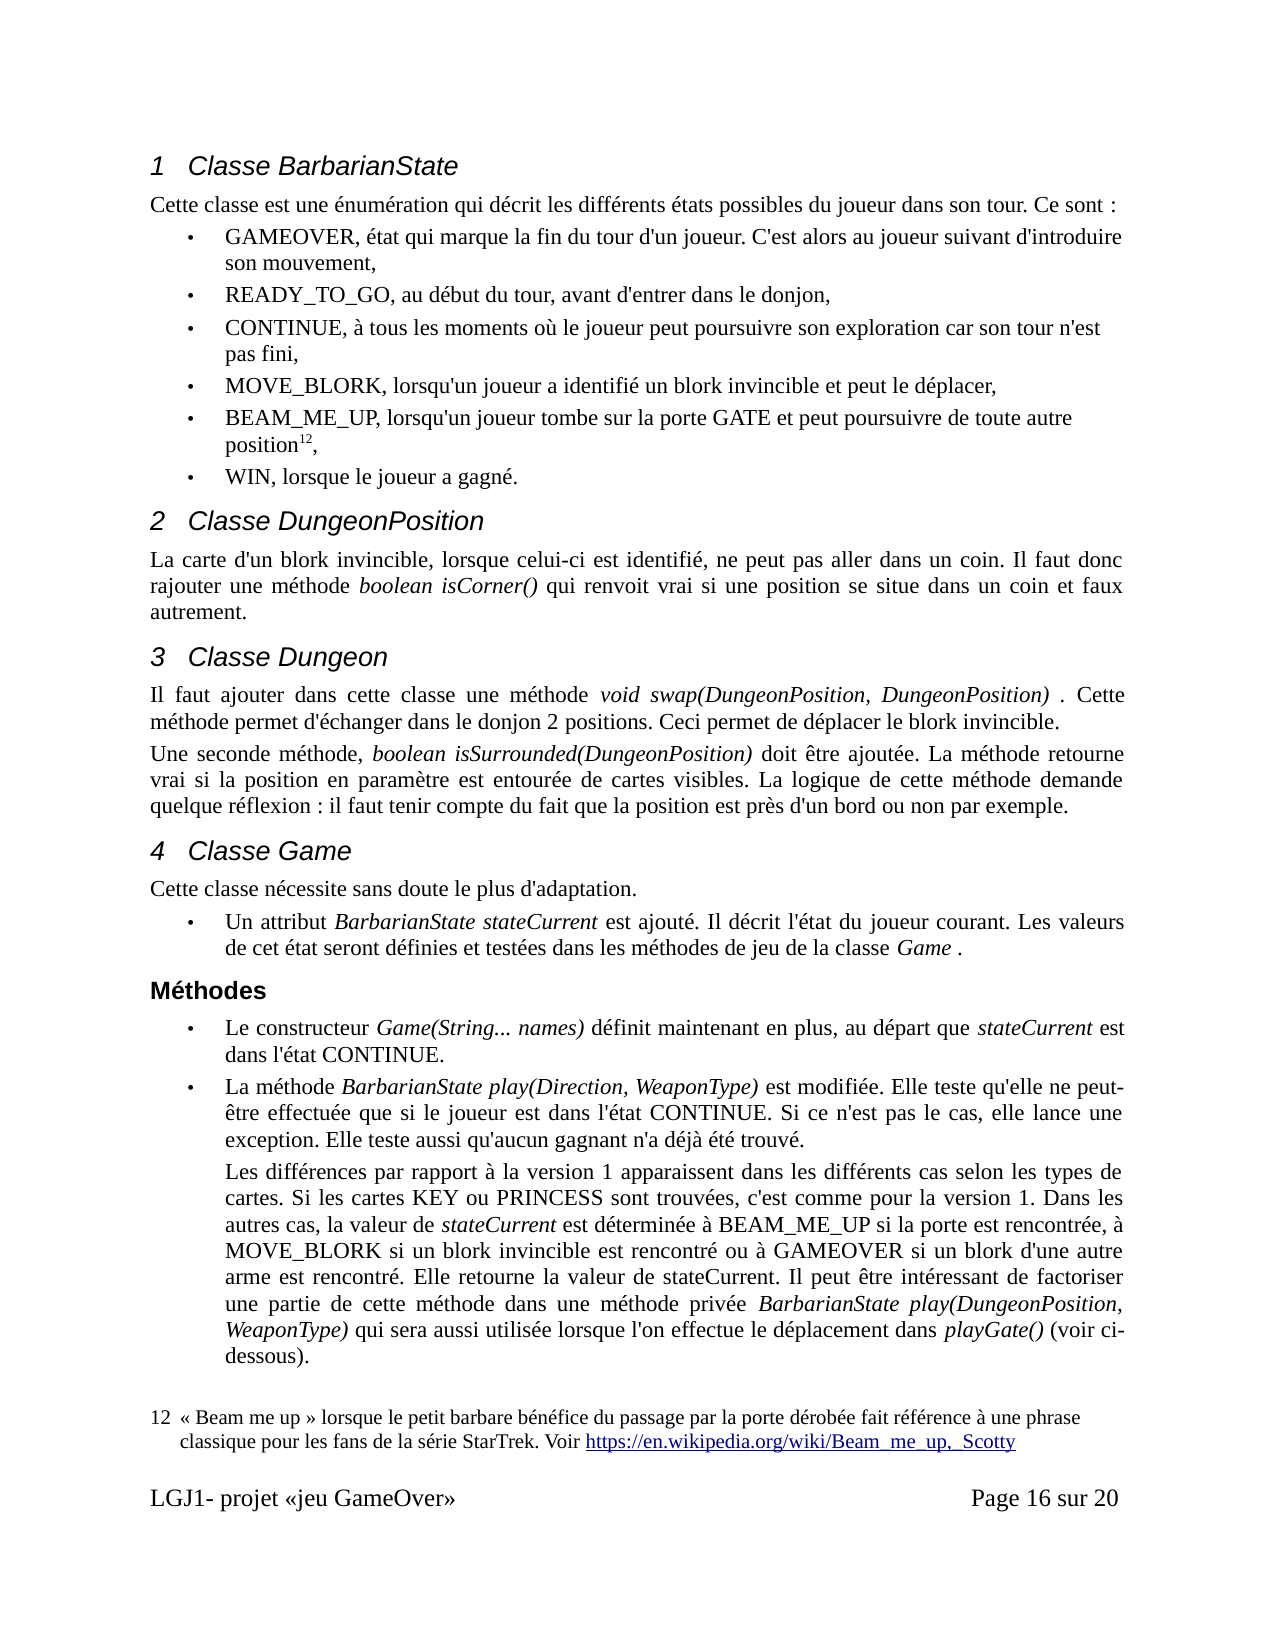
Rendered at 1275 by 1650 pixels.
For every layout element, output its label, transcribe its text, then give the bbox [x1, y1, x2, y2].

list Les différences par rapport à la version 1 apparaissent dans les différents cas selon les types de cartes. Si les cartes KEY ou PRINCESS sont trouvées, c'est comme pour la version 1. Dans les autres cas, la valeur de stateCurrent est déterminée à BEAM_ME_UP si la porte est rencontrée, à MOVE_BLORK si un blork invincible est rencontré ou à GAMEOVER si un blork d'une autre arme est rencontré. Elle retourne la valeur de stateCurrent. Il peut être intéressant de factoriser une partie de cette méthode dans une méthode privée BarbarianState play(DungeonPosition, WeaponType) qui sera aussi utilisée lorsque l'on effectue le déplacement dans playGate() (voir ci-dessous). [187, 1158, 1125, 1369]
list WIN, lorsque le joueur a gagné. [187, 463, 1125, 489]
list Un attribut BarbarianState stateCurrent est ajouté. Il décrit l'état du joueur courant. Les valeurs de cet état seront définies et testées dans les méthodes de jeu de la classe Game . [187, 908, 1125, 960]
list Le constructeur Game(String... names) définit maintenant en plus, au départ que stateCurrent est dans l'état CONTINUE. [187, 1014, 1125, 1067]
list MOVE_BLORK, lorsqu'un joueur a identifié un blork invincible et peut le déplacer, [187, 372, 1125, 398]
list GAMEOVER, état qui marque la fin du tour d'un joueur. C'est alors au joueur suivant d'introduire son mouvement, [187, 223, 1125, 276]
text Une seconde méthode, boolean isSurrounded(DungeonPosition) doit être ajoutée. La méthode retourne vrai si la position en paramètre est entourée de cartes visibles. La logique de cette méthode demande quelque réflexion : il faut tenir compte du fait que la position est près d'un bord ou non par exemple. [150, 740, 1125, 819]
list CONTINUE, à tous les moments où le joueur peut poursuivre son exploration car son tour n'est pas fini, [187, 313, 1125, 366]
subtitle Classe Game [150, 835, 1125, 866]
list La méthode BarbarianState play(Direction, WeaponType) est modifiée. Elle teste qu'elle ne peut-être effectuée que si le joueur est dans l'état CONTINUE. Si ce n'est pas le cas, elle lance une exception. Elle teste aussi qu'aucun gagnant n'a déjà été trouvé. [187, 1073, 1125, 1152]
text Cette classe nécessite sans doute le plus d'adaptation. [150, 876, 1125, 902]
subtitle Classe DungeonPosition [150, 505, 1125, 536]
text La carte d'un blork invincible, lorsque celui-ci est identifié, ne peut pas aller dans un coin. Il faut donc rajouter une méthode boolean isCorner() qui renvoit vrai si une position se situe dans un coin et faux autrement. [150, 546, 1125, 625]
text Cette classe est une énumération qui décrit les différents états possibles du joueur dans son tour. Ce sont : [150, 191, 1125, 217]
subtitle Classe Dungeon [150, 641, 1125, 672]
list READY_TO_GO, au début du tour, avant d'entrer dans le donjon, [187, 281, 1125, 308]
list BEAM_ME_UP, lorsqu'un joueur tombe sur la porte GATE et peut poursuivre de toute autre position, [187, 404, 1125, 457]
text Il faut ajouter dans cette classe une méthode void swap(DungeonPosition, DungeonPosition) . Cette méthode permet d'échanger dans le donjon 2 positions. Ceci permet de déplacer le blork invincible. [150, 681, 1125, 734]
list « Beam me up » lorsque le petit barbare bénéfice du passage par la porte dérobée fait référence à une phrase classique pour les fans de la série StarTrek. Voir https://en.wikipedia.org/wiki/Beam_me_up,_Scotty [150, 1405, 1125, 1453]
subtitle Classe BarbarianState [150, 150, 1125, 181]
subtitle Méthodes [150, 976, 1125, 1005]
